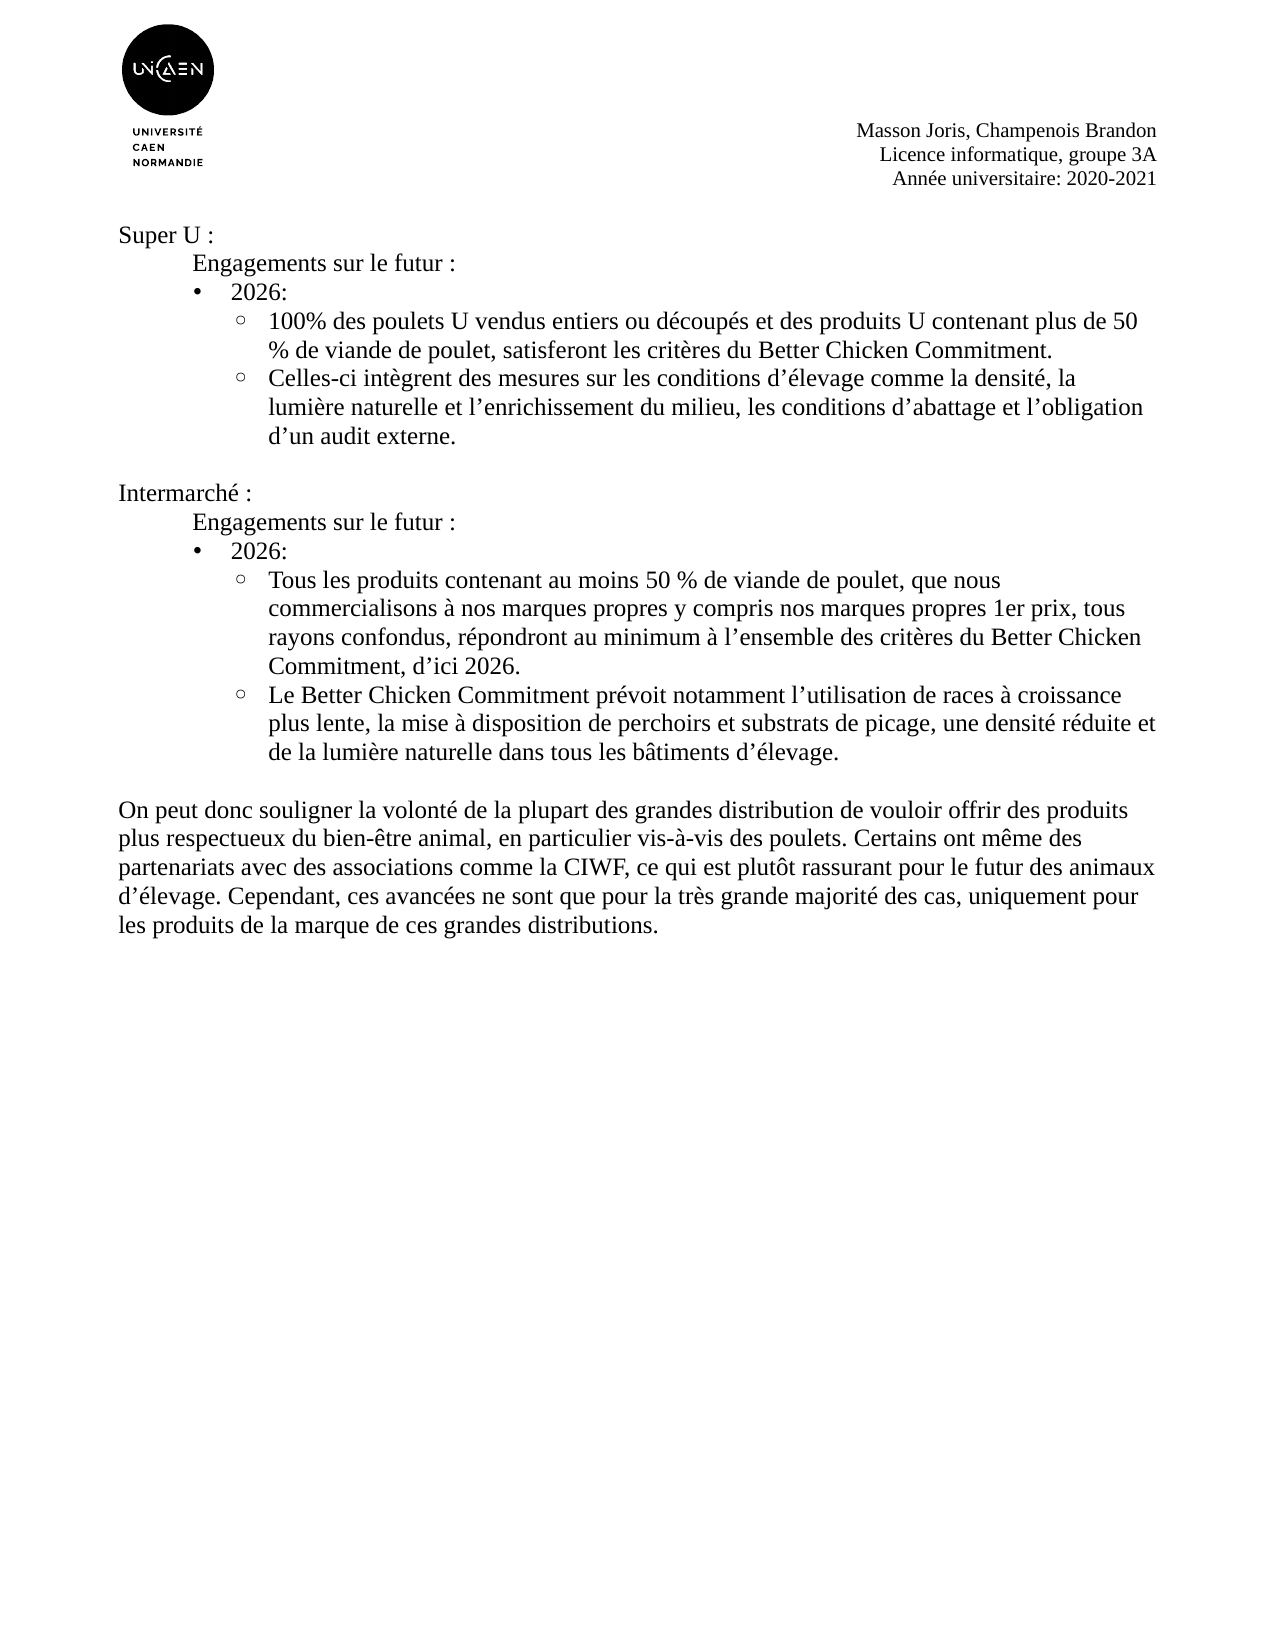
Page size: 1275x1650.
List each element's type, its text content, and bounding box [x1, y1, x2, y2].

list Tous les produits contenant au moins 50 % de viande de poulet, que nous commercialisons à nos marques propres y compris nos marques propres 1er prix, tous rayons confondus, répondront au minimum à l’ensemble des critères du Better Chicken Commitment, d’ici 2026. [231, 565, 1157, 680]
list 100% des poulets U vendus entiers ou découpés et des produits U contenant plus de 50 % de viande de poulet, satisferont les critères du Better Chicken Commitment. [231, 306, 1157, 363]
list 2026: [193, 536, 1157, 565]
text Engagements sur le futur : [118, 248, 1157, 277]
list Le Better Chicken Commitment prévoit notamment l’utilisation de races à croissance plus lente, la mise à disposition de perchoirs et substrats de picage, une densité réduite et de la lumière naturelle dans tous les bâtiments d’élevage. [231, 680, 1157, 766]
text Super U : [118, 220, 1157, 248]
list 2026: [193, 277, 1157, 306]
text On peut donc souligner la volonté de la plupart des grandes distribution de vouloir offrir des produits plus respectueux du bien-être animal, en particulier vis-à-vis des poulets. Certains ont même des partenariats avec des associations comme la CIWF, ce qui est plutôt rassurant pour le futur des animaux d’élevage. Cependant, ces avancées ne sont que pour la très grande majorité des cas, uniquement pour les produits de la marque de ces grandes distributions. [118, 795, 1157, 938]
text Engagements sur le futur : [118, 507, 1157, 536]
text Intermarché : [118, 478, 1157, 507]
picture [121, 21, 215, 170]
list Celles-ci intègrent des mesures sur les conditions d’élevage comme la densité, la lumière naturelle et l’enrichissement du milieu, les conditions d’abattage et l’obligation d’un audit externe. [231, 363, 1157, 450]
